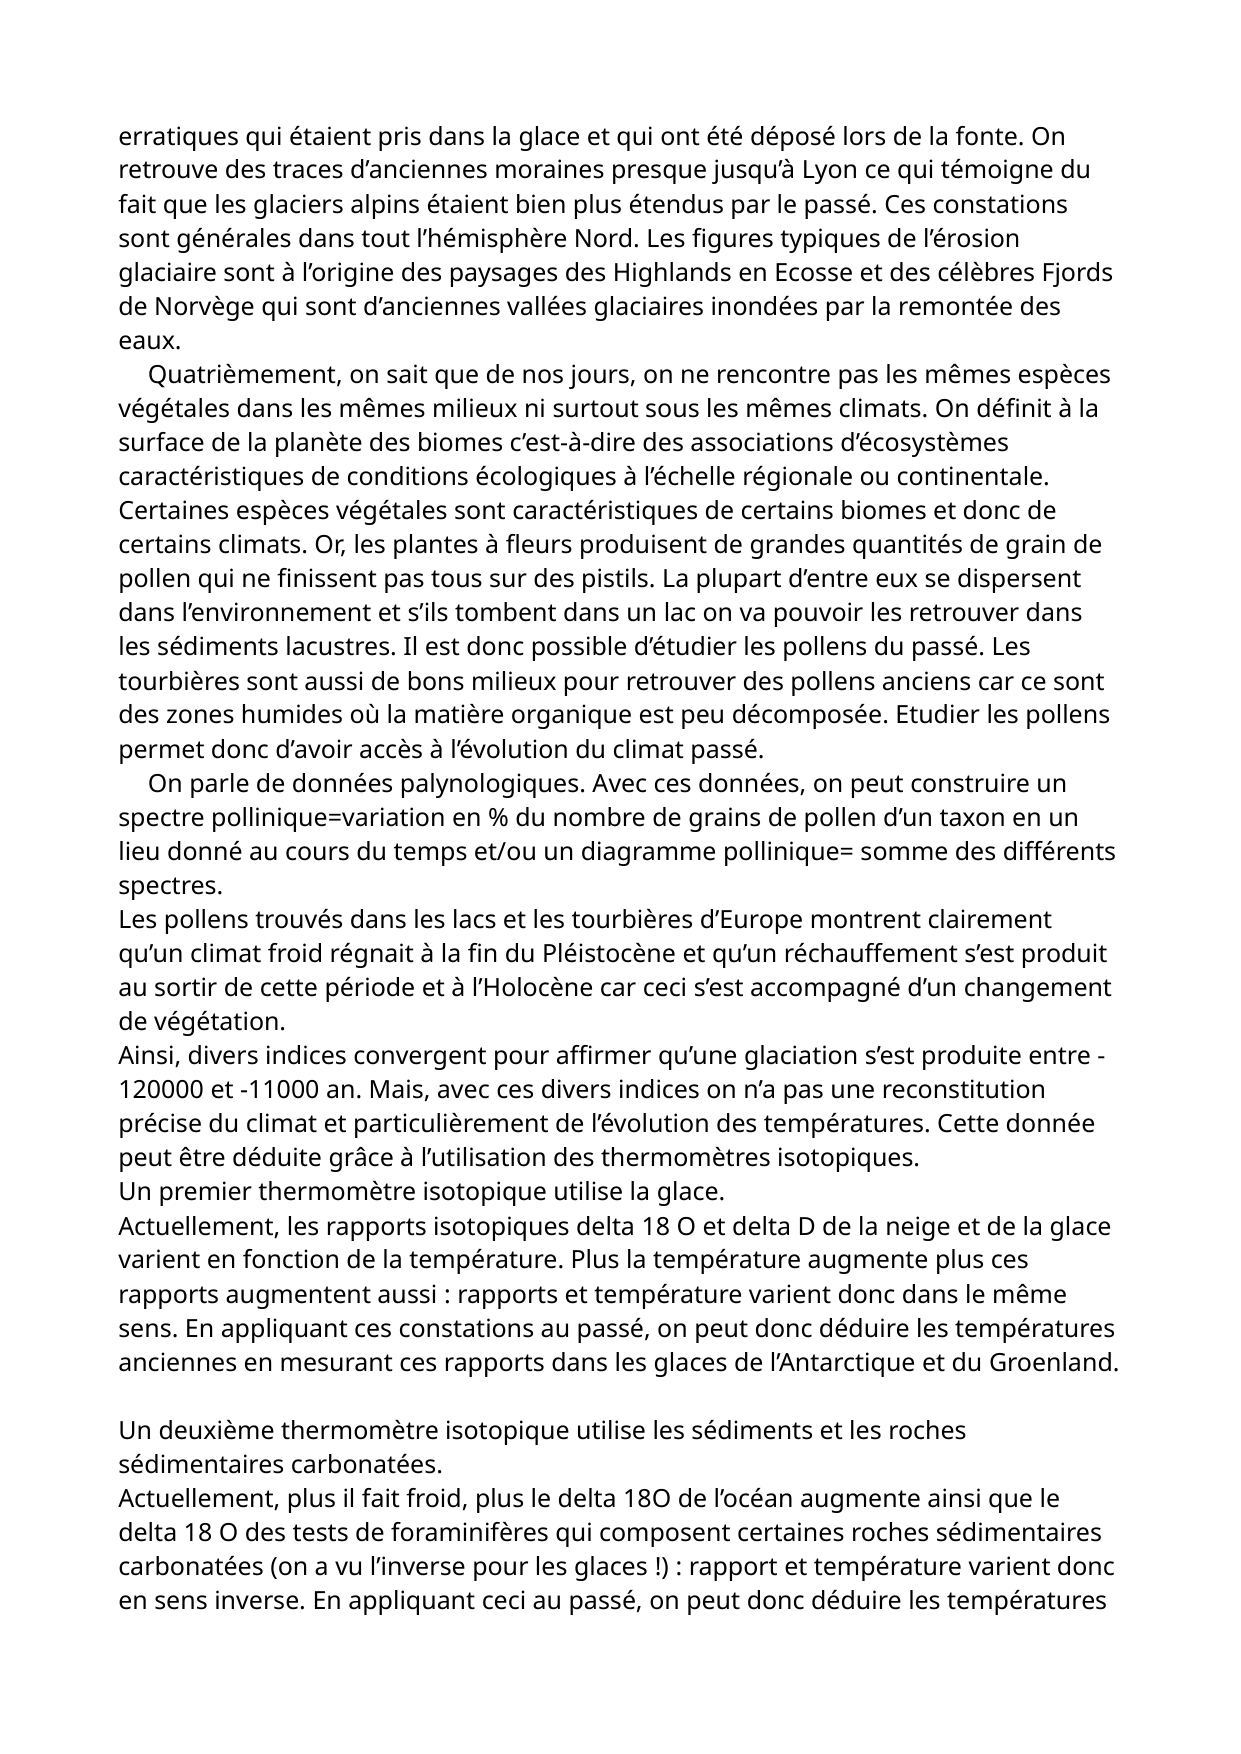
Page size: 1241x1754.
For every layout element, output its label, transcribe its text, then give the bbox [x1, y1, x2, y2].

text Un premier thermomètre isotopique utilise la glace. [118, 1174, 1122, 1208]
text Les pollens trouvés dans les lacs et les tourbières d’Europe montrent clairement qu’un climat froid régnait à la fin du Pléistocène et qu’un réchauffement s’est produit au sortir de cette période et à l’Holocène car ceci s’est accompagné d’un changement de végétation. [118, 902, 1122, 1038]
text erratiques qui étaient pris dans la glace et qui ont été déposé lors de la fonte. On retrouve des traces d’anciennes moraines presque jusqu’à Lyon ce qui témoigne du fait que les glaciers alpins étaient bien plus étendus par le passé. Ces constations sont générales dans tout l’hémisphère Nord. Les figures typiques de l’érosion glaciaire sont à l’origine des paysages des Highlands en Ecosse et des célèbres Fjords de Norvège qui sont d’anciennes vallées glaciaires inondées par la remontée des eaux. [118, 118, 1122, 357]
text Un deuxième thermomètre isotopique utilise les sédiments et les roches sédimentaires carbonatées. [118, 1412, 1122, 1481]
text Actuellement, les rapports isotopiques delta 18 O et delta D de la neige et de la glace varient en fonction de la température. Plus la température augmente plus ces rapports augmentent aussi : rapports et température varient donc dans le même sens. En appliquant ces constations au passé, on peut donc déduire les températures anciennes en mesurant ces rapports dans les glaces de l’Antarctique et du Groenland. [118, 1208, 1122, 1378]
text Quatrièmement, on sait que de nos jours, on ne rencontre pas les mêmes espèces végétales dans les mêmes milieux ni surtout sous les mêmes climats. On définit à la surface de la planète des biomes c’est-à-dire des associations d’écosystèmes caractéristiques de conditions écologiques à l’échelle régionale ou continentale. Certaines espèces végétales sont caractéristiques de certains biomes et donc de certains climats. Or, les plantes à fleurs produisent de grandes quantités de grain de pollen qui ne finissent pas tous sur des pistils. La plupart d’entre eux se dispersent dans l’environnement et s’ils tombent dans un lac on va pouvoir les retrouver dans les sédiments lacustres. Il est donc possible d’étudier les pollens du passé. Les tourbières sont aussi de bons milieux pour retrouver des pollens anciens car ce sont des zones humides où la matière organique est peu décomposée. Etudier les pollens permet donc d’avoir accès à l’évolution du climat passé. [118, 357, 1122, 765]
text Ainsi, divers indices convergent pour affirmer qu’une glaciation s’est produite entre -120000 et -11000 an. Mais, avec ces divers indices on n’a pas une reconstitution précise du climat et particulièrement de l’évolution des températures. Cette donnée peut être déduite grâce à l’utilisation des thermomètres isotopiques. [118, 1038, 1122, 1174]
text On parle de données palynologiques. Avec ces données, on peut construire un spectre pollinique=variation en % du nombre de grains de pollen d’un taxon en un lieu donné au cours du temps et/ou un diagramme pollinique= somme des différents spectres. [118, 765, 1122, 902]
text Actuellement, plus il fait froid, plus le delta 18O de l’océan augmente ainsi que le delta 18 O des tests de foraminifères qui composent certaines roches sédimentaires carbonatées (on a vu l’inverse pour les glaces !) : rapport et température varient donc en sens inverse. En appliquant ceci au passé, on peut donc déduire les températures [118, 1481, 1122, 1617]
